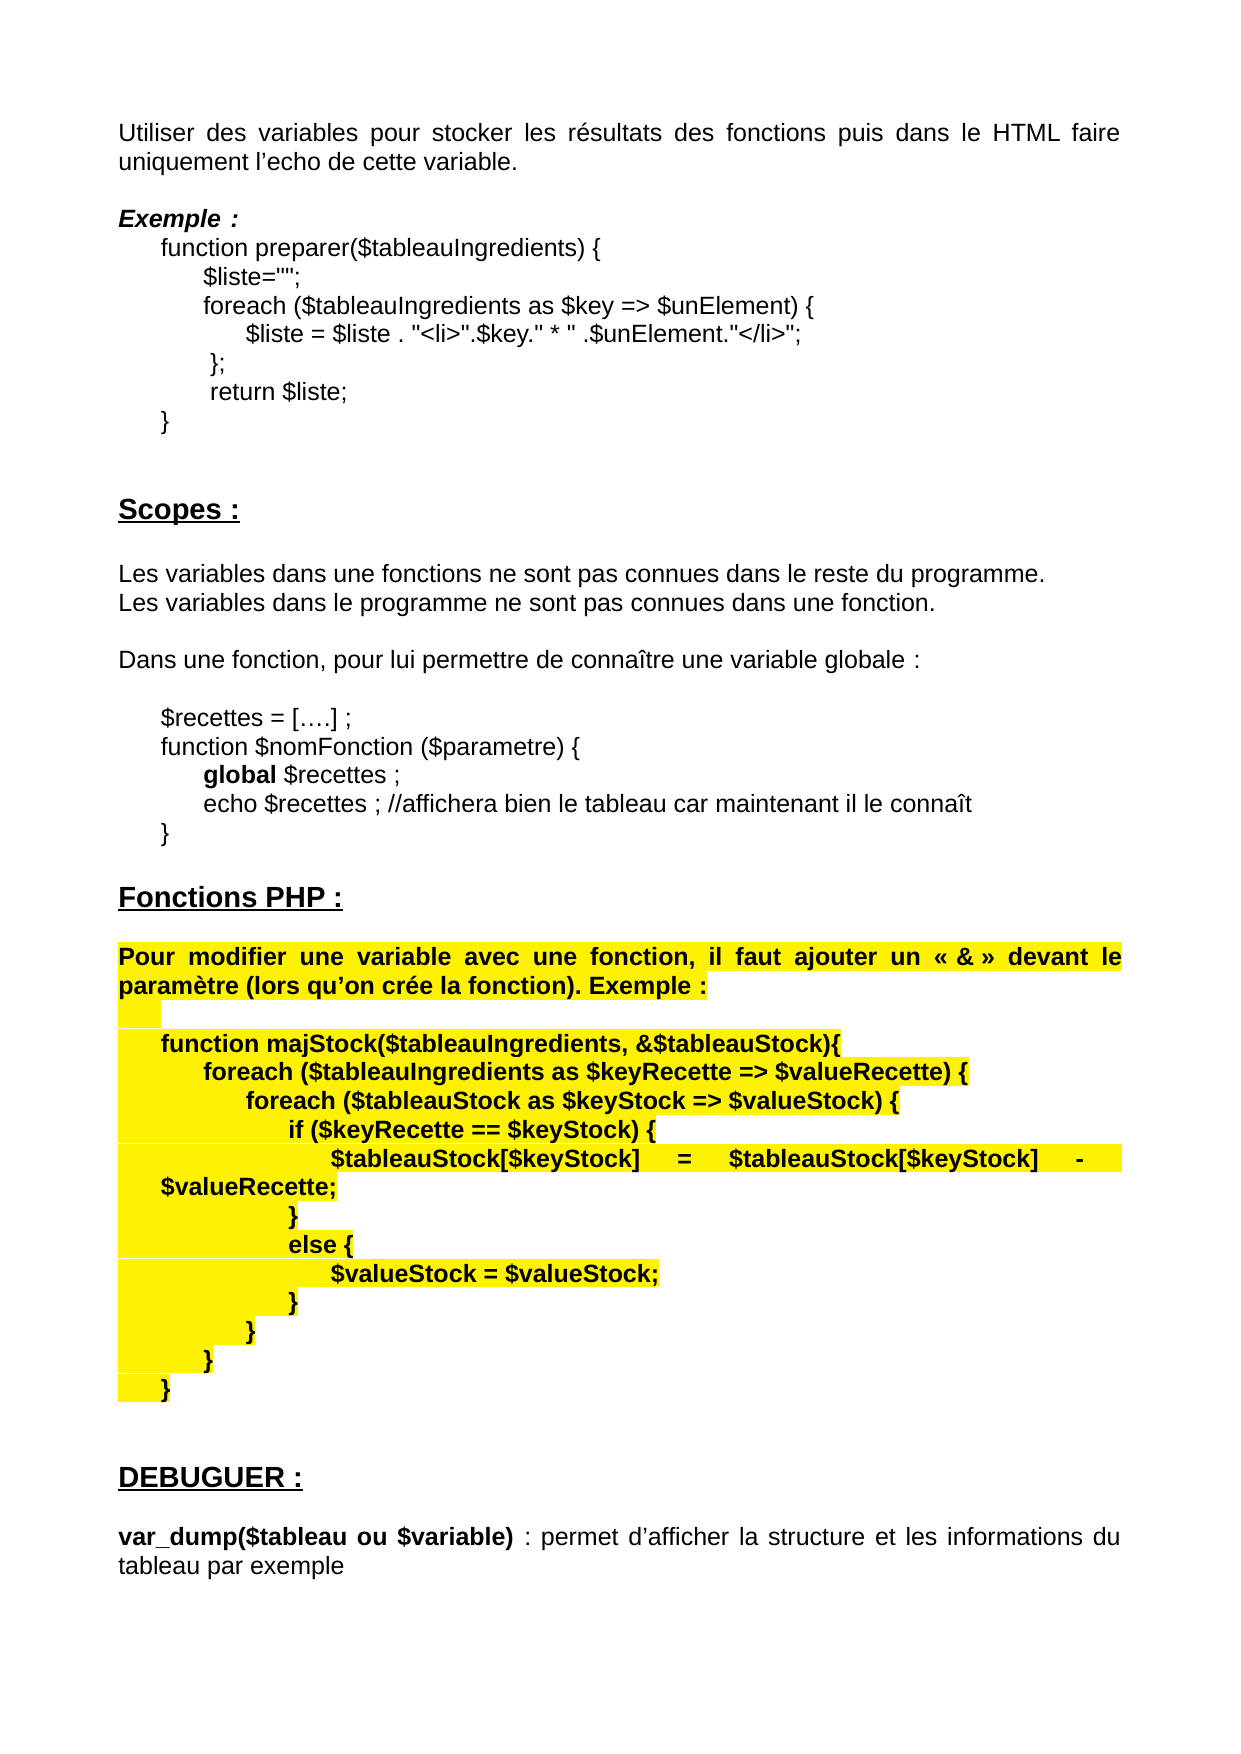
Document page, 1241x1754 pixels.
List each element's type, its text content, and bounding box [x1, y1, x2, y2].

text } [118, 1316, 1122, 1345]
text function $nomFonction ($parametre) { [118, 731, 1122, 760]
text } [118, 1287, 1122, 1316]
text DEBUGUER : [118, 1460, 1122, 1493]
text echo $recettes ; //affichera bien le tableau car maintenant il le connaît [118, 789, 1122, 818]
text Scopes : [118, 492, 1122, 525]
text $valueStock = $valueStock; [118, 1258, 1122, 1287]
text Fonctions PHP : [118, 880, 1122, 913]
text $recettes = [….] ; [118, 703, 1122, 731]
text } [118, 1345, 1122, 1373]
text function majStock($tableauIngredients, &$tableauStock){ [118, 1028, 1122, 1057]
text foreach ($tableauStock as $keyStock => $valueStock) { [118, 1086, 1122, 1115]
text function preparer($tableauIngredients) { [118, 233, 1122, 262]
text } [118, 1373, 1122, 1402]
text Les variables dans le programme ne sont pas connues dans une fonction. [118, 588, 1122, 616]
text } [118, 818, 1122, 846]
text Dans une fonction, pour lui permettre de connaître une variable globale : [118, 645, 1122, 674]
text return $liste; [118, 377, 1122, 406]
text Exemple : [118, 204, 1122, 233]
text $liste=""; [118, 262, 1122, 291]
text else { [118, 1230, 1122, 1258]
text Les variables dans une fonctions ne sont pas connues dans le reste du programme. [118, 559, 1122, 588]
text foreach ($tableauIngredients as $key => $unElement) { [118, 291, 1122, 319]
text var_dump($tableau ou $variable) : permet d’afficher la structure et les informations du tableau par exemple [118, 1522, 1122, 1579]
text Pour modifier une variable avec une fonction, il faut ajouter un « & » devant le paramètre (lors qu’on crée la fonction). Exemple : [118, 942, 1122, 1000]
text }; [118, 348, 1122, 377]
text $tableauStock[$keyStock] = $tableauStock[$keyStock] - $valueRecette; [118, 1143, 1122, 1201]
text Utiliser des variables pour stocker les résultats des fonctions puis dans le HTML faire uniquement l’echo de cette variable. [118, 118, 1122, 176]
text $liste = $liste . "<li>".$key." * " .$unElement."</li>"; [118, 319, 1122, 348]
text global $recettes ; [118, 760, 1122, 789]
text } [118, 1201, 1122, 1230]
text if ($keyRecette == $keyStock) { [118, 1115, 1122, 1143]
text } [118, 406, 1122, 434]
text foreach ($tableauIngredients as $keyRecette => $valueRecette) { [118, 1057, 1122, 1086]
